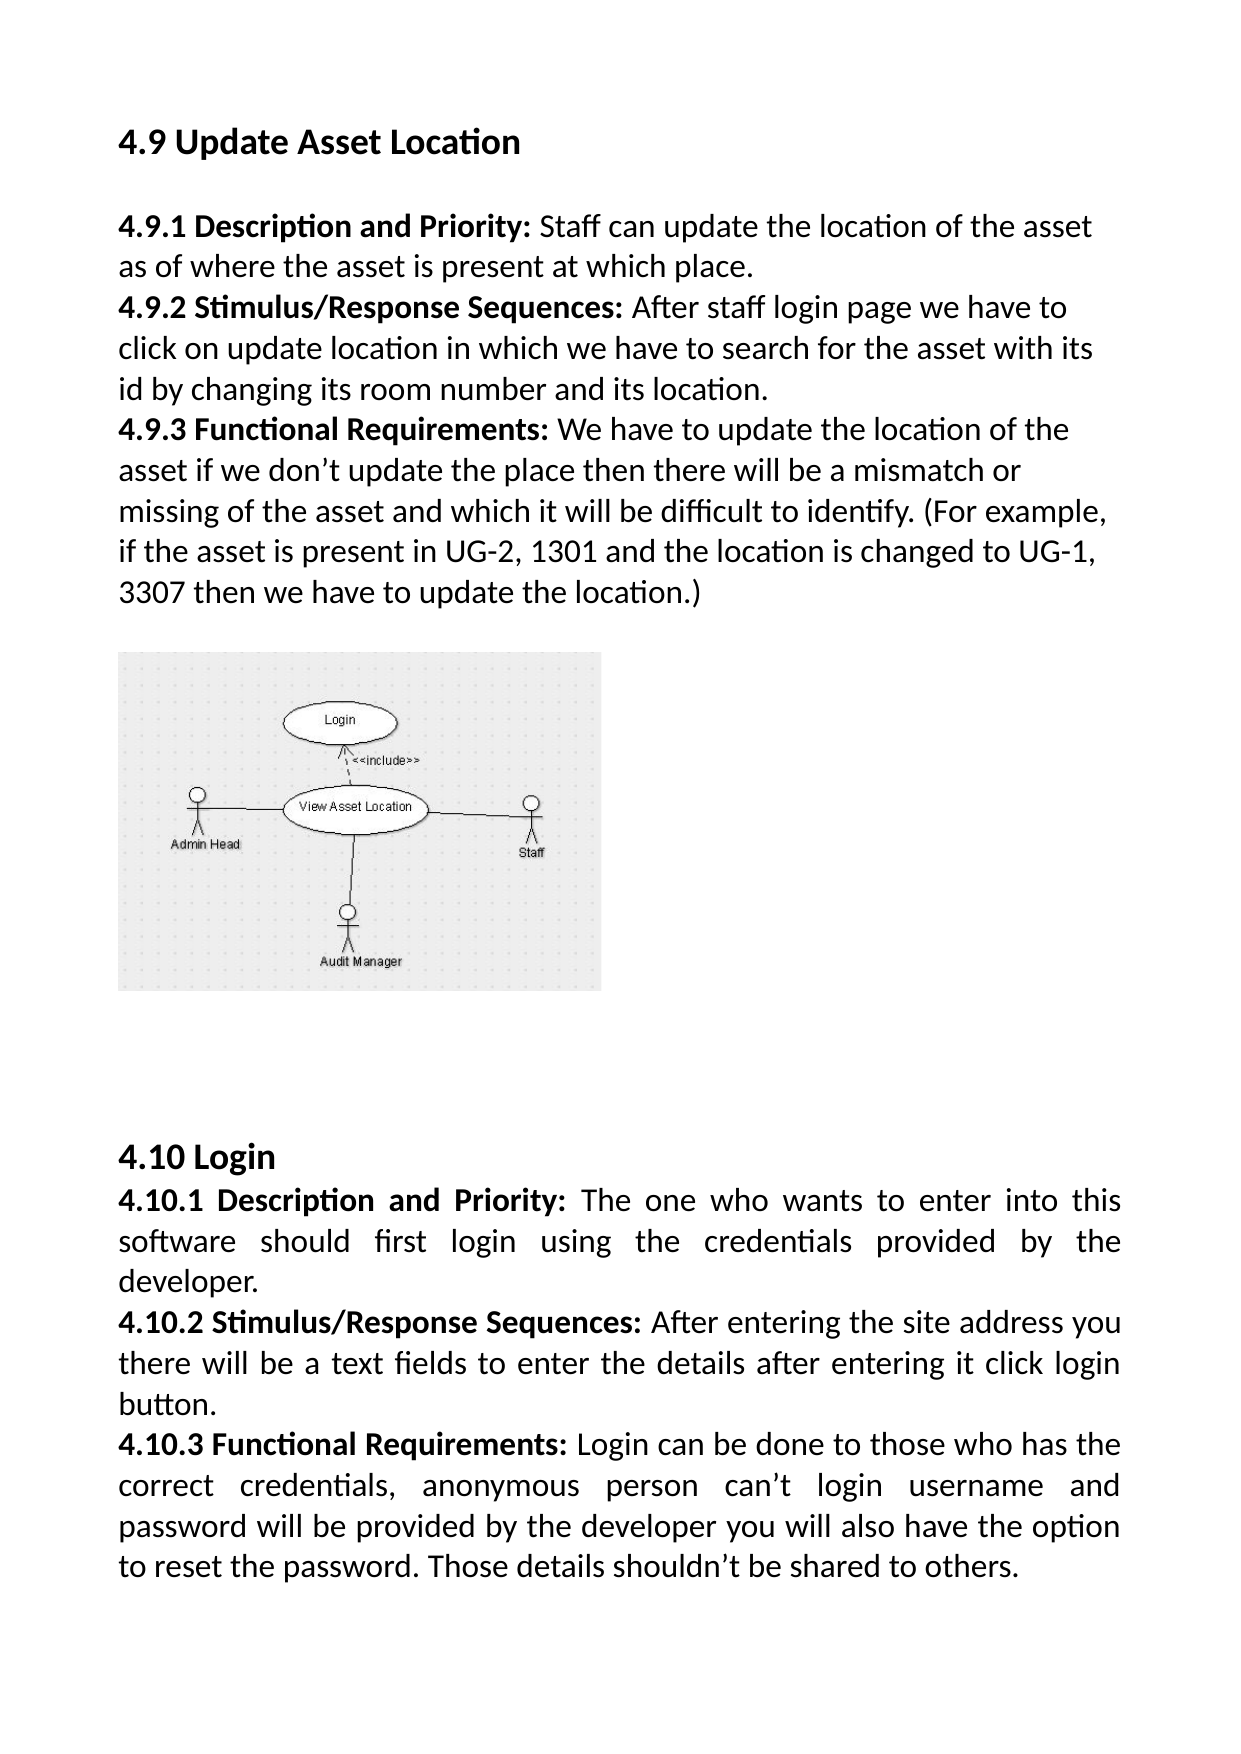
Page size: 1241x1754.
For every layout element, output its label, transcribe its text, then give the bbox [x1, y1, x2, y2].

text 4.10.1 Description and Priority: The one who wants to enter into this software should first login using the credentials provided by the developer. [118, 1179, 1122, 1301]
text 4.9.3 Functional Requirements: We have to update the location of the asset if we don’t update the place then there will be a mismatch or missing of the asset and which it will be difficult to identify. (For example, if the asset is present in UG-2, 1301 and the location is changed to UG-1, 3307 then we have to update the location.) [118, 408, 1122, 612]
text 4.9.2 Stimulus/Response Sequences: After staff login page we have to click on update location in which we have to search for the asset with its id by changing its room number and its location. [118, 286, 1122, 408]
text 4.10.2 Stimulus/Response Sequences: After entering the site address you there will be a text fields to enter the details after entering it click login button. [118, 1301, 1122, 1423]
text 4.9 Update Asset Location [118, 118, 1122, 164]
text 4.9.1 Description and Priority: Staff can update the location of the asset as of where the asset is present at which place. [118, 205, 1122, 286]
text 4.10.3 Functional Requirements: Login can be done to those who has the correct credentials, anonymous person can’t login username and password will be provided by the developer you will also have the option to reset the password. Those details shouldn’t be shared to others. [118, 1423, 1122, 1586]
text 4.10 Login [118, 1133, 1122, 1179]
